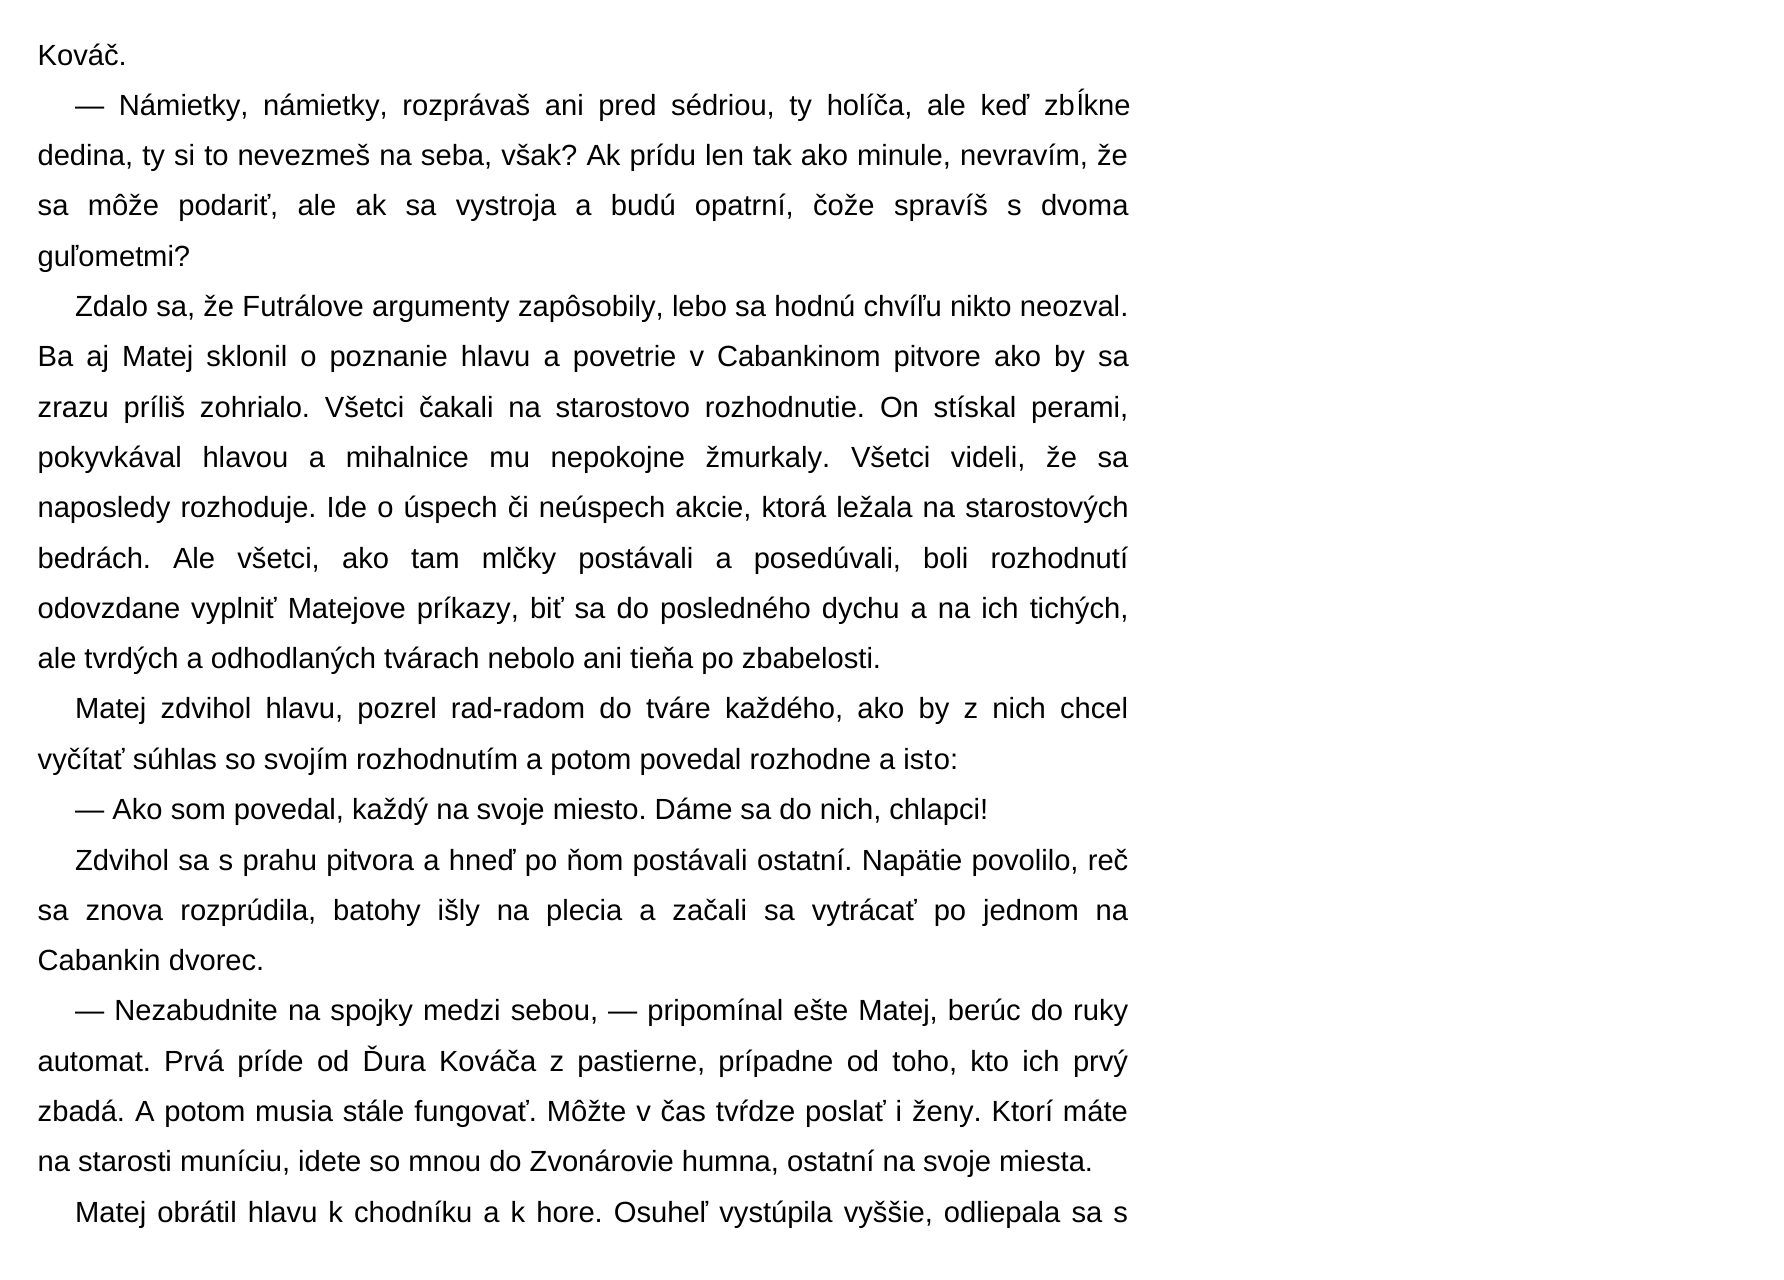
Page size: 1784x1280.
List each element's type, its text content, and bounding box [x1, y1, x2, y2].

text — Nezabudnite na spojky medzi sebou, — pripomínal ešte Matej, berúc do ruky automat. Prvá príde od Ďura Kováča z pastierne, prípadne od toho, kto ich prvý zbadá. A potom musia stále fungovať. Môžte v čas tvŕdze poslať i ženy. Ktorí máte na starosti muníciu, idete so mnou do Zvonárovie humna, ostatní na svoje miesta. [37, 993, 1130, 1178]
text — Námietky, námietky, rozprávaš ani pred sédriou, ty holíča, ale keď zbĺkne dedina, ty si to nevezmeš na seba, však? Ak prídu len tak ako minule, nevravím, že sa môže podariť, ale ak sa vystroja a budú opatrní, čože spravíš s dvoma guľometmi? [37, 88, 1130, 272]
text Matej zdvihol hlavu, pozrel rad-radom do tváre každého, ako by z nich chcel vyčítať súhlas so svojím rozhodnutím a potom povedal rozhodne a isto: [37, 692, 1130, 775]
text Matej obrátil hlavu k chodníku a k hore. Osuheľ vystúpila vyššie, odliepala sa s [37, 1195, 1130, 1228]
text Kováč. [37, 37, 1130, 71]
text Zdalo sa, že Futrálove argumenty zapôsobily, lebo sa hodnú chvíľu nikto neozval. Ba aj Matej sklonil o poznanie hlavu a povetrie v Cabankinom pitvore ako by sa zrazu príliš zohrialo. Všetci čakali na starostovo rozhodnutie. On stískal perami, pokyvkával hlavou a mihalnice mu nepokojne žmurkaly. Všetci videli, že sa naposledy rozhoduje. Ide o úspech či neúspech akcie, ktorá ležala na starostových bedrách. Ale všetci, ako tam mlčky postávali a posedúvali, boli rozhodnutí odovzdane vyplniť Matejove príkazy, biť sa do posledného dychu a na ich tichých, ale tvrdých a odhodlaných tvárach nebolo ani tieňa po zbabelosti. [37, 289, 1130, 675]
text Zdvihol sa s prahu pitvora a hneď po ňom postávali ostatní. Napätie povolilo, reč sa znova rozprúdila, batohy išly na plecia a začali sa vytrácať po jednom na Cabankin dvorec. [37, 842, 1130, 977]
text — Ako som povedal, každý na svoje miesto. Dáme sa do nich, chlapci! [37, 792, 1130, 826]
